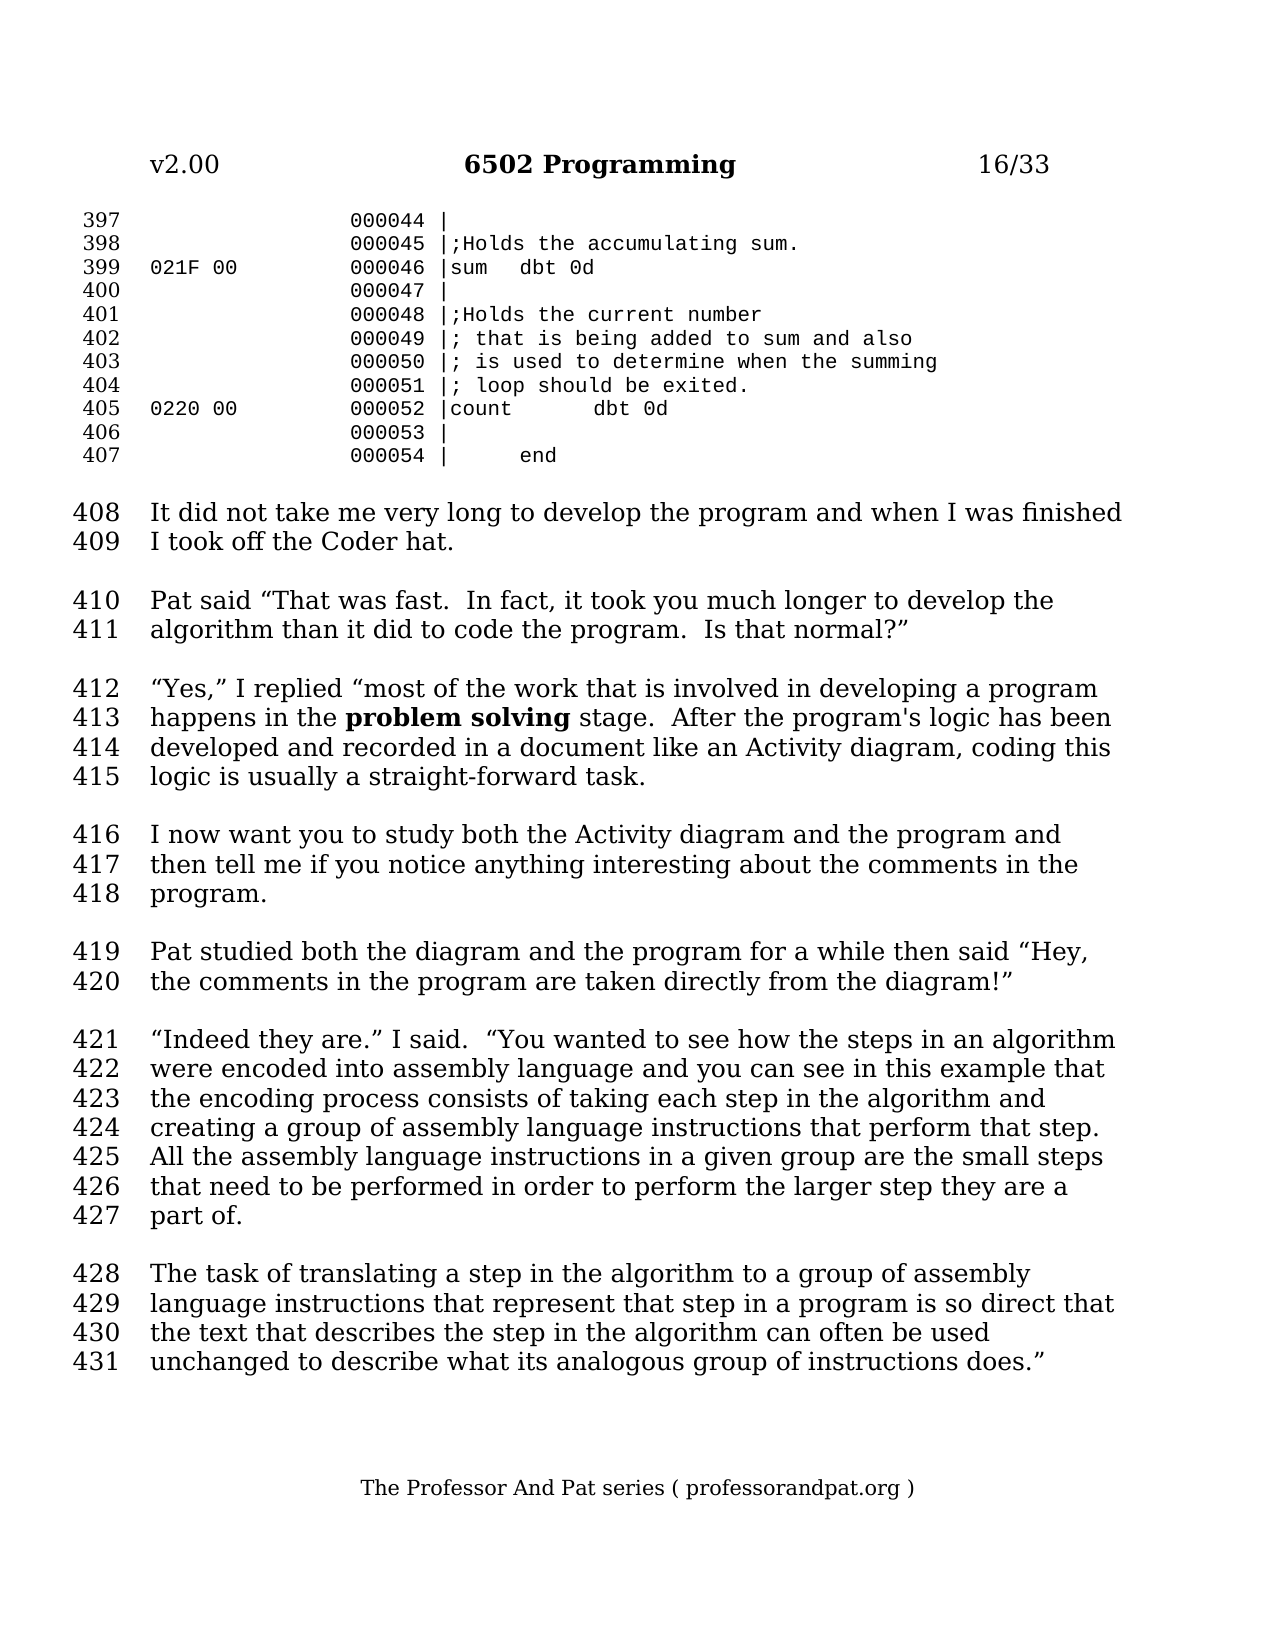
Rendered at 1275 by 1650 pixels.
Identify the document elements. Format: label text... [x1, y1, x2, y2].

text 000045 |;Holds the accumulating sum. [150, 233, 1125, 257]
text 000048 |;Holds the current number [150, 304, 1125, 328]
text 000053 | [150, 422, 1125, 445]
text 000051 |; loop should be exited. [150, 375, 1125, 398]
text 000047 | [150, 281, 1125, 304]
text The task of translating a step in the algorithm to a group of assembly language instructions that represent that step in a program is so direct that the text that describes the step in the algorithm can often be used unchanged to describe what its analogous group of instructions does.” [150, 1259, 1125, 1377]
text 0220 00 000052 |count dbt 0d [150, 398, 1125, 422]
text 000044 | [150, 210, 1125, 233]
text Pat studied both the diagram and the program for a while then said “Hey, the comments in the program are taken directly from the diagram!” [150, 938, 1125, 996]
text Pat said “That was fast. In fact, it took you much longer to develop the algorithm than it did to code the program. Is that normal?” [150, 586, 1125, 644]
text I now want you to study both the Activity diagram and the program and then tell me if you notice anything interesting about the comments in the program. [150, 821, 1125, 908]
text “Indeed they are.” I said. “You wanted to see how the steps in an algorithm were encoded into assembly language and you can see in this example that the encoding process consists of taking each step in the algorithm and creating a group of assembly language instructions that perform that step. All the assembly language instructions in a given group are the small steps that need to be performed in order to perform the larger step they are a part of. [150, 1025, 1125, 1230]
text It did not take me very long to develop the program and when I was finished I took off the Coder hat. [150, 498, 1125, 557]
text “Yes,” I replied “most of the work that is involved in developing a program happens in the problem solving stage. After the program's logic has been developed and recorded in a document like an Activity diagram, coding this logic is usually a straight-forward task. [150, 674, 1125, 791]
text 000054 | end [150, 445, 1125, 469]
text 000049 |; that is being added to sum and also [150, 328, 1125, 351]
text 021F 00 000046 |sum dbt 0d [150, 257, 1125, 281]
text 000050 |; is used to determine when the summing [150, 351, 1125, 375]
